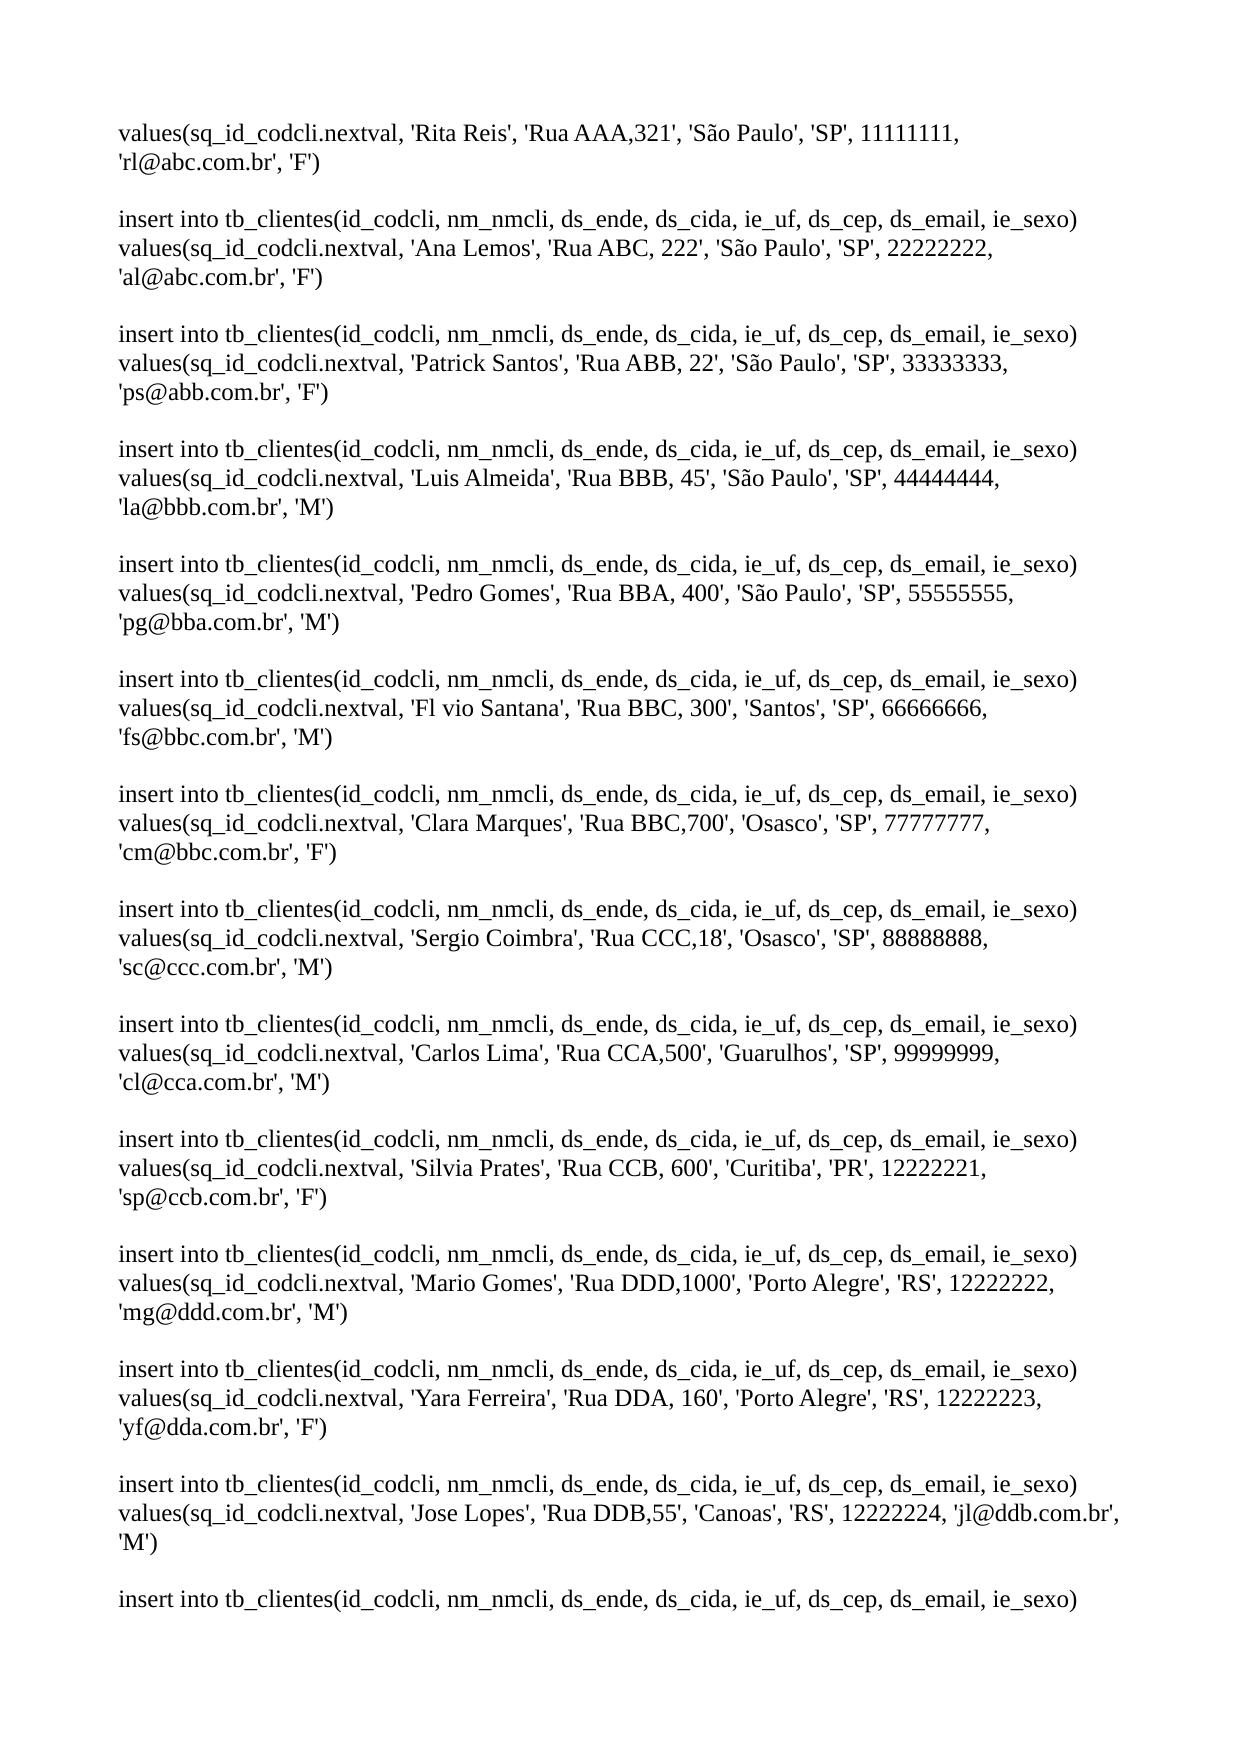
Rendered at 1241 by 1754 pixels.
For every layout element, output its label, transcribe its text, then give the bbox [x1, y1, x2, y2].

text insert into tb_clientes(id_codcli, nm_nmcli, ds_ende, ds_cida, ie_uf, ds_cep, ds_email, ie_sexo) [118, 1584, 1122, 1613]
text values(sq_id_codcli.nextval, 'Ana Lemos', 'Rua ABC, 222', 'São Paulo', 'SP', 22222222, 'al@abc.com.br', 'F') [118, 233, 1122, 291]
text insert into tb_clientes(id_codcli, nm_nmcli, ds_ende, ds_cida, ie_uf, ds_cep, ds_email, ie_sexo) [118, 1124, 1122, 1153]
text insert into tb_clientes(id_codcli, nm_nmcli, ds_ende, ds_cida, ie_uf, ds_cep, ds_email, ie_sexo) [118, 319, 1122, 348]
text insert into tb_clientes(id_codcli, nm_nmcli, ds_ende, ds_cida, ie_uf, ds_cep, ds_email, ie_sexo) [118, 894, 1122, 923]
text values(sq_id_codcli.nextval, 'Rita Reis', 'Rua AAA,321', 'São Paulo', 'SP', 11111111, 'rl@abc.com.br', 'F') [118, 118, 1122, 176]
text insert into tb_clientes(id_codcli, nm_nmcli, ds_ende, ds_cida, ie_uf, ds_cep, ds_email, ie_sexo) [118, 1009, 1122, 1038]
text values(sq_id_codcli.nextval, 'Fl vio Santana', 'Rua BBC, 300', 'Santos', 'SP', 66666666, 'fs@bbc.com.br', 'M') [118, 693, 1122, 751]
text insert into tb_clientes(id_codcli, nm_nmcli, ds_ende, ds_cida, ie_uf, ds_cep, ds_email, ie_sexo) [118, 434, 1122, 463]
text insert into tb_clientes(id_codcli, nm_nmcli, ds_ende, ds_cida, ie_uf, ds_cep, ds_email, ie_sexo) [118, 1239, 1122, 1268]
text values(sq_id_codcli.nextval, 'Silvia Prates', 'Rua CCB, 600', 'Curitiba', 'PR', 12222221, 'sp@ccb.com.br', 'F') [118, 1153, 1122, 1211]
text insert into tb_clientes(id_codcli, nm_nmcli, ds_ende, ds_cida, ie_uf, ds_cep, ds_email, ie_sexo) [118, 204, 1122, 233]
text values(sq_id_codcli.nextval, 'Sergio Coimbra', 'Rua CCC,18', 'Osasco', 'SP', 88888888, 'sc@ccc.com.br', 'M') [118, 923, 1122, 981]
text values(sq_id_codcli.nextval, 'Clara Marques', 'Rua BBC,700', 'Osasco', 'SP', 77777777, 'cm@bbc.com.br', 'F') [118, 808, 1122, 866]
text insert into tb_clientes(id_codcli, nm_nmcli, ds_ende, ds_cida, ie_uf, ds_cep, ds_email, ie_sexo) [118, 1469, 1122, 1498]
text values(sq_id_codcli.nextval, 'Mario Gomes', 'Rua DDD,1000', 'Porto Alegre', 'RS', 12222222, 'mg@ddd.com.br', 'M') [118, 1268, 1122, 1326]
text values(sq_id_codcli.nextval, 'Pedro Gomes', 'Rua BBA, 400', 'São Paulo', 'SP', 55555555, 'pg@bba.com.br', 'M') [118, 578, 1122, 636]
text insert into tb_clientes(id_codcli, nm_nmcli, ds_ende, ds_cida, ie_uf, ds_cep, ds_email, ie_sexo) [118, 1354, 1122, 1383]
text insert into tb_clientes(id_codcli, nm_nmcli, ds_ende, ds_cida, ie_uf, ds_cep, ds_email, ie_sexo) [118, 779, 1122, 808]
text values(sq_id_codcli.nextval, 'Jose Lopes', 'Rua DDB,55', 'Canoas', 'RS', 12222224, 'jl@ddb.com.br', 'M') [118, 1498, 1122, 1556]
text values(sq_id_codcli.nextval, 'Patrick Santos', 'Rua ABB, 22', 'São Paulo', 'SP', 33333333, 'ps@abb.com.br', 'F') [118, 348, 1122, 406]
text insert into tb_clientes(id_codcli, nm_nmcli, ds_ende, ds_cida, ie_uf, ds_cep, ds_email, ie_sexo) [118, 549, 1122, 578]
text values(sq_id_codcli.nextval, 'Luis Almeida', 'Rua BBB, 45', 'São Paulo', 'SP', 44444444, 'la@bbb.com.br', 'M') [118, 463, 1122, 521]
text insert into tb_clientes(id_codcli, nm_nmcli, ds_ende, ds_cida, ie_uf, ds_cep, ds_email, ie_sexo) [118, 664, 1122, 693]
text values(sq_id_codcli.nextval, 'Yara Ferreira', 'Rua DDA, 160', 'Porto Alegre', 'RS', 12222223, 'yf@dda.com.br', 'F') [118, 1383, 1122, 1441]
text values(sq_id_codcli.nextval, 'Carlos Lima', 'Rua CCA,500', 'Guarulhos', 'SP', 99999999, 'cl@cca.com.br', 'M') [118, 1038, 1122, 1096]
